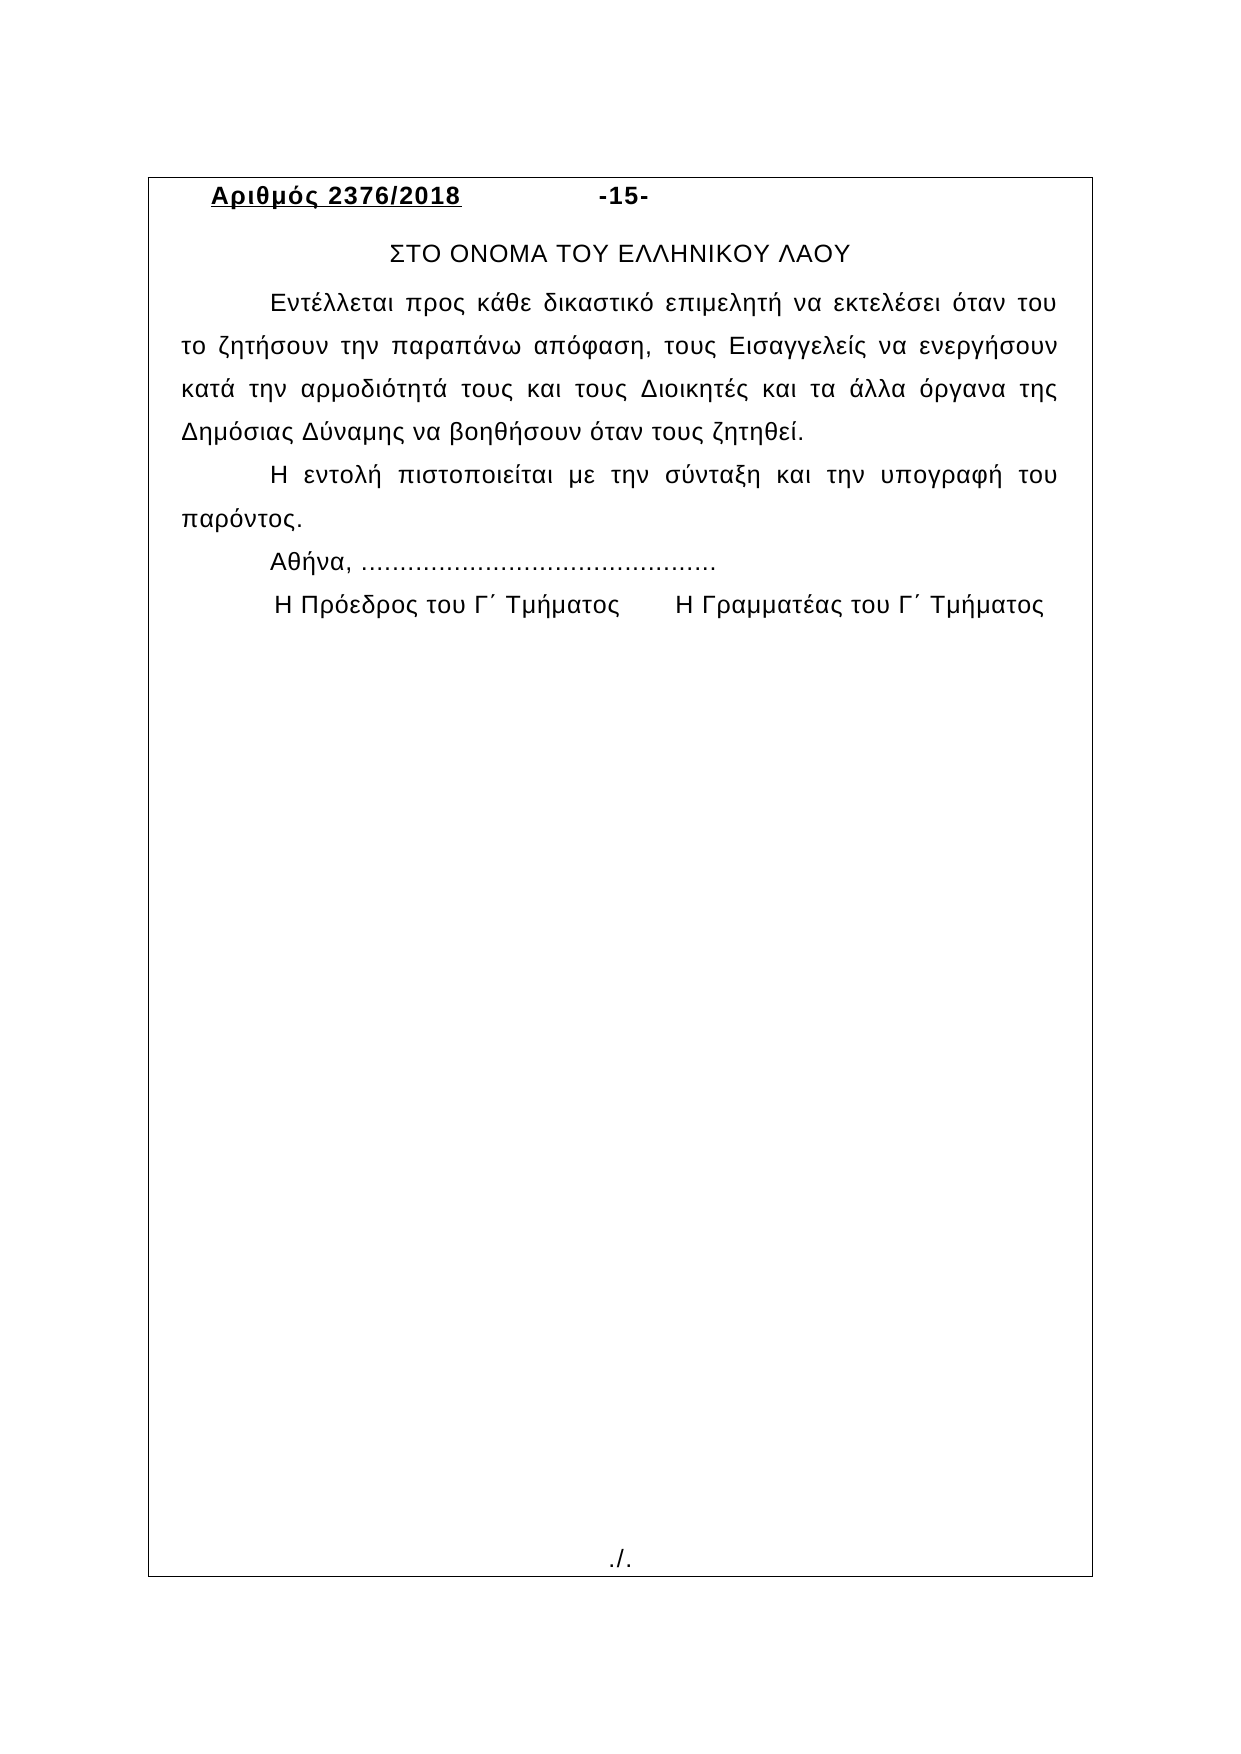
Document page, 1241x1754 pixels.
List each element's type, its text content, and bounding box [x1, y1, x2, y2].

text Η εντολή πιστοποιείται με την σύνταξη και την υπογραφή του παρόντος. [181, 461, 1059, 532]
text Αθήνα, .............................................. [181, 547, 1059, 576]
text Εντέλλεται προς κάθε δικαστικό επιμελητή να εκτελέσει όταν του το ζητήσουν την παραπάνω απόφαση, τους Εισαγγελείς να ενεργήσουν κατά την αρμοδιότητά τους και τους Διοικητές και τα άλλα όργανα της Δημόσιας Δύναμης να βοηθήσουν όταν τους ζητηθεί. [181, 288, 1059, 446]
text Η Πρόεδρος του Γ΄ Τμήματος Η Γραμματέας του Γ΄ Τμήματος [181, 590, 1059, 619]
text ΣΤΟ ΟΝΟΜΑ ΤΟΥ ΕΛΛΗΝΙΚΟΥ ΛΑΟΥ [152, 239, 1089, 267]
